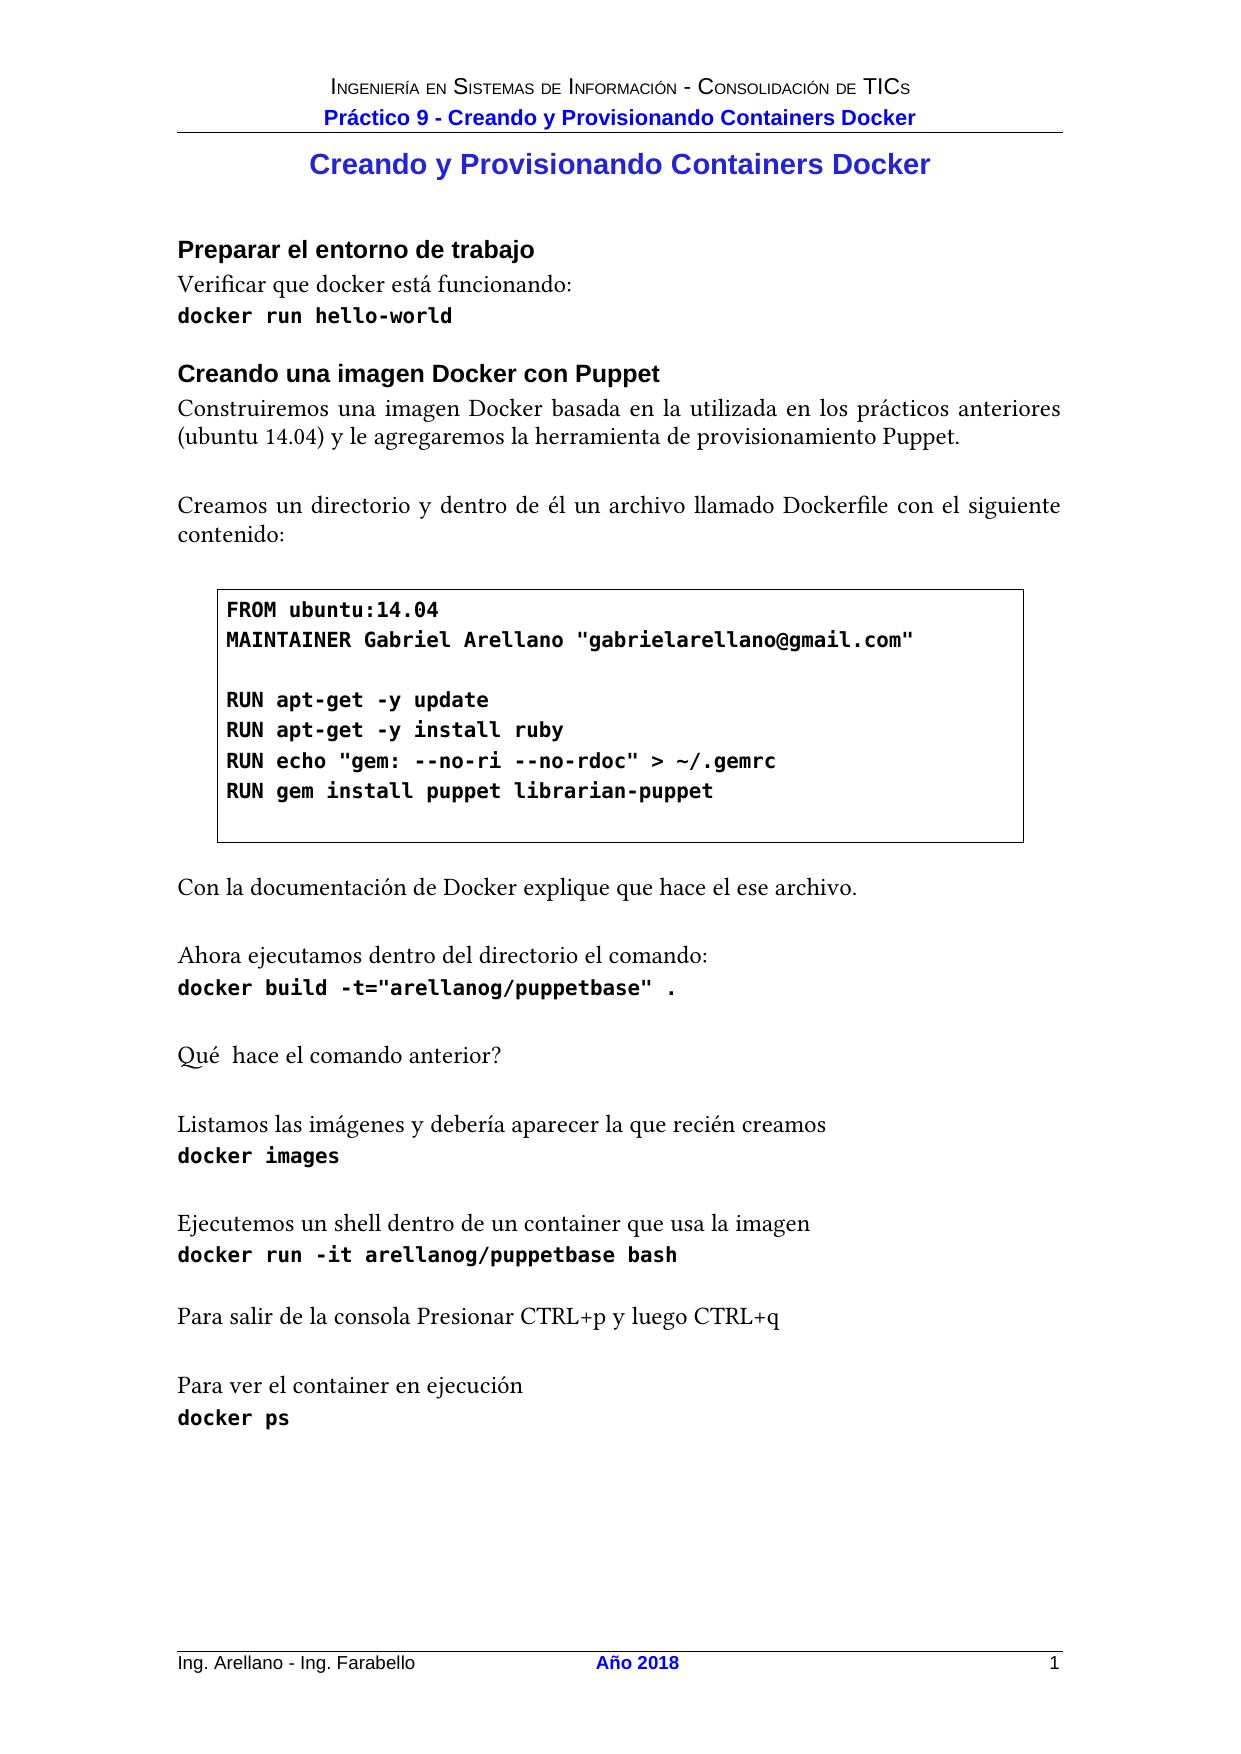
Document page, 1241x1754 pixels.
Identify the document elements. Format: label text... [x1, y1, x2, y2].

text RUN apt-get -y update [226, 688, 1014, 713]
text Verificar que docker está funcionando: [177, 270, 1063, 298]
text docker ps [177, 1406, 1063, 1430]
text Para ver el container en ejecución [177, 1371, 1063, 1400]
text Creamos un directorio y dentro de él un archivo llamado Dockerfile con el siguiente contenido: [177, 491, 1063, 548]
text docker run -it arellanog/puppetbase bash [177, 1243, 1063, 1268]
subtitle Creando una imagen Docker con Puppet [177, 359, 1063, 387]
text docker run hello-world [177, 304, 1063, 328]
text Construiremos una imagen Docker basada en la utilizada en los prácticos anteriores (ubuntu 14.04) y le agregaremos la herramienta de provisionamiento Puppet. [177, 394, 1063, 451]
text docker build -t="arellanog/puppetbase" . [177, 976, 1063, 1000]
text docker images [177, 1144, 1063, 1168]
text Para salir de la consola Presionar CTRL+p y luego CTRL+q [177, 1302, 1063, 1331]
text Listamos las imágenes y debería aparecer la que recién creamos [177, 1110, 1063, 1138]
text FROM ubuntu:14.04 [226, 598, 1014, 622]
text Ahora ejecutamos dentro del directorio el comando: [177, 942, 1063, 970]
text RUN apt-get -y install ruby [226, 718, 1014, 743]
text Qué hace el comando anterior? [177, 1041, 1063, 1069]
text Con la documentación de Docker explique que hace el ese archivo. [177, 873, 1063, 901]
subtitle Creando y Provisionando Containers Docker [177, 148, 1063, 180]
subtitle Preparar el entorno de trabajo [177, 235, 1063, 263]
text RUN gem install puppet librarian-puppet [226, 779, 1014, 803]
text RUN echo "gem: --no-ri --no-rdoc" > ~/.gemrc [226, 749, 1014, 773]
text MAINTAINER Gabriel Arellano "gabrielarellano@gmail.com" [226, 628, 1014, 652]
text Ejecutemos un shell dentro de un container que usa la imagen [177, 1209, 1063, 1237]
